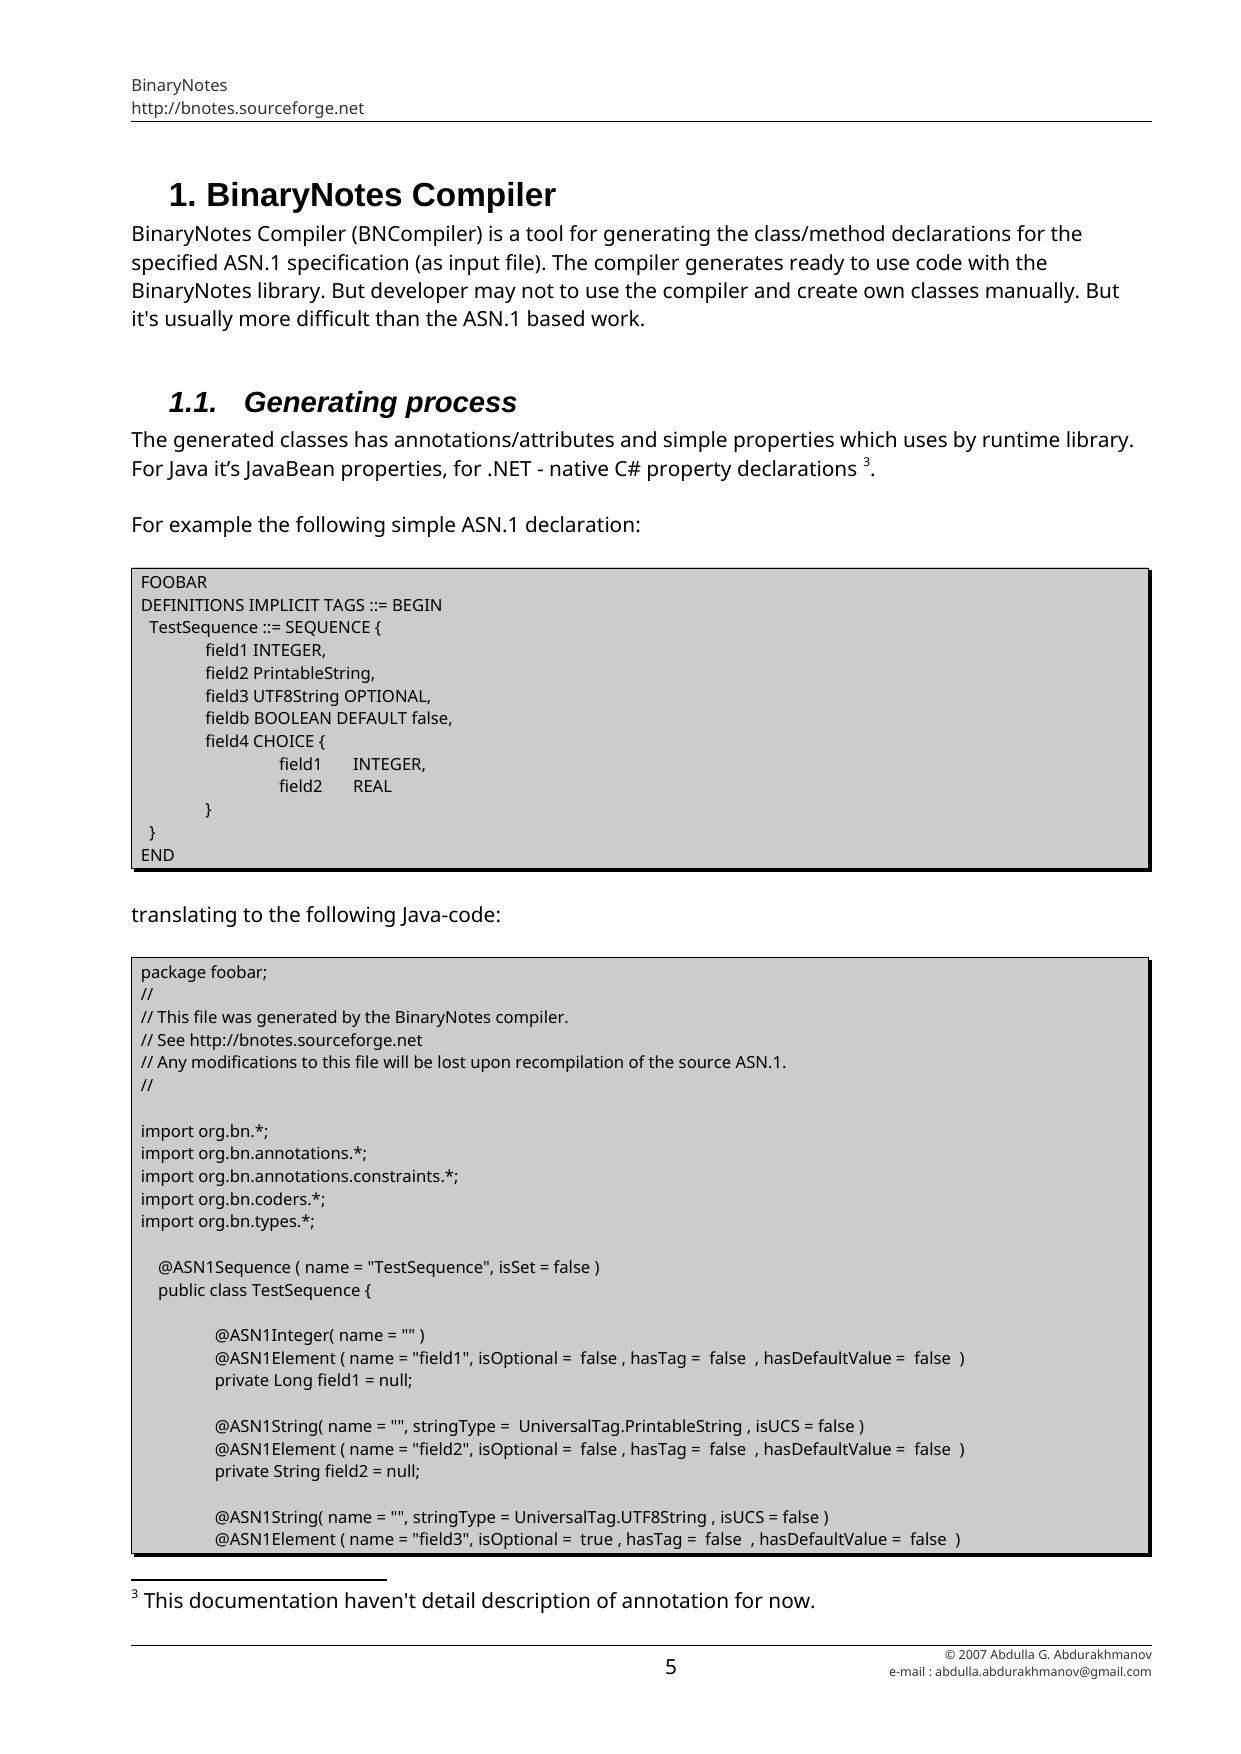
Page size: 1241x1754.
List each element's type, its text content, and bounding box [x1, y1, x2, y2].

text The generated classes has annotations/attributes and simple properties which uses by runtime library. For Java it’s JavaBean properties, for .NET - native C# property declarations . [131, 425, 1152, 482]
text field1 INTEGER, [132, 749, 1148, 772]
text import org.bn.annotations.constraints.*; [132, 1162, 1148, 1184]
text FOOBAR DEFINITIONS IMPLICIT TAGS ::= BEGIN [132, 569, 1148, 613]
text // [132, 1071, 1148, 1093]
text @ASN1String( name = "", stringType = UniversalTag.PrintableString , isUCS = false ) [132, 1411, 1148, 1434]
text } [132, 794, 1148, 817]
subtitle Generating process [169, 386, 1152, 419]
text field2 REAL [132, 772, 1148, 794]
text For example the following simple ASN.1 declaration: [131, 511, 1152, 539]
text @ASN1Element ( name = "field3", isOptional = true , hasTag = false , hasDefaultValue = false ) [132, 1525, 1148, 1553]
text import org.bn.types.*; [132, 1207, 1148, 1230]
text @ASN1Element ( name = "field2", isOptional = false , hasTag = false , hasDefaultValue = false ) [132, 1434, 1148, 1457]
text TestSequence ::= SEQUENCE { [132, 613, 1148, 636]
text field1 INTEGER, [132, 636, 1148, 658]
text public class TestSequence { [132, 1275, 1148, 1298]
text BinaryNotes Compiler (BNCompiler) is a tool for generating the class/method declarations for the specified ASN.1 specification (as input file). The compiler generates ready to use code with the BinaryNotes library. But developer may not to use the compiler and create own classes manually. But it's usually more difficult than the ASN.1 based work. [131, 219, 1152, 333]
text This documentation haven't detail description of annotation for now. [131, 1586, 1152, 1614]
text @ASN1Element ( name = "field1", isOptional = false , hasTag = false , hasDefaultValue = false ) [132, 1343, 1148, 1366]
text @ASN1String( name = "", stringType = UniversalTag.UTF8String , isUCS = false ) [132, 1502, 1148, 1525]
text fieldb BOOLEAN DEFAULT false, [132, 704, 1148, 726]
text // [132, 980, 1148, 1003]
subtitle BinaryNotes Compiler [169, 176, 1152, 213]
text import org.bn.coders.*; [132, 1184, 1148, 1207]
text import org.bn.*; [132, 1116, 1148, 1139]
text field3 UTF8String OPTIONAL, [132, 681, 1148, 704]
text import org.bn.annotations.*; [132, 1139, 1148, 1162]
text // See http://bnotes.sourceforge.net [132, 1025, 1148, 1048]
text } [132, 817, 1148, 840]
text @ASN1Integer( name = "" ) [132, 1321, 1148, 1343]
text @ASN1Sequence ( name = "TestSequence", isSet = false ) [132, 1252, 1148, 1275]
text END [132, 840, 1148, 868]
text // This file was generated by the BinaryNotes compiler. [132, 1003, 1148, 1025]
text field4 CHOICE { [132, 726, 1148, 749]
text private String field2 = null; [132, 1457, 1148, 1479]
text translating to the following Java-code: [131, 900, 1152, 929]
text // Any modifications to this file will be lost upon recompilation of the source ASN.1. [132, 1048, 1148, 1071]
text field2 PrintableString, [132, 658, 1148, 681]
text private Long field1 = null; [132, 1366, 1148, 1389]
text package foobar; [132, 958, 1148, 980]
